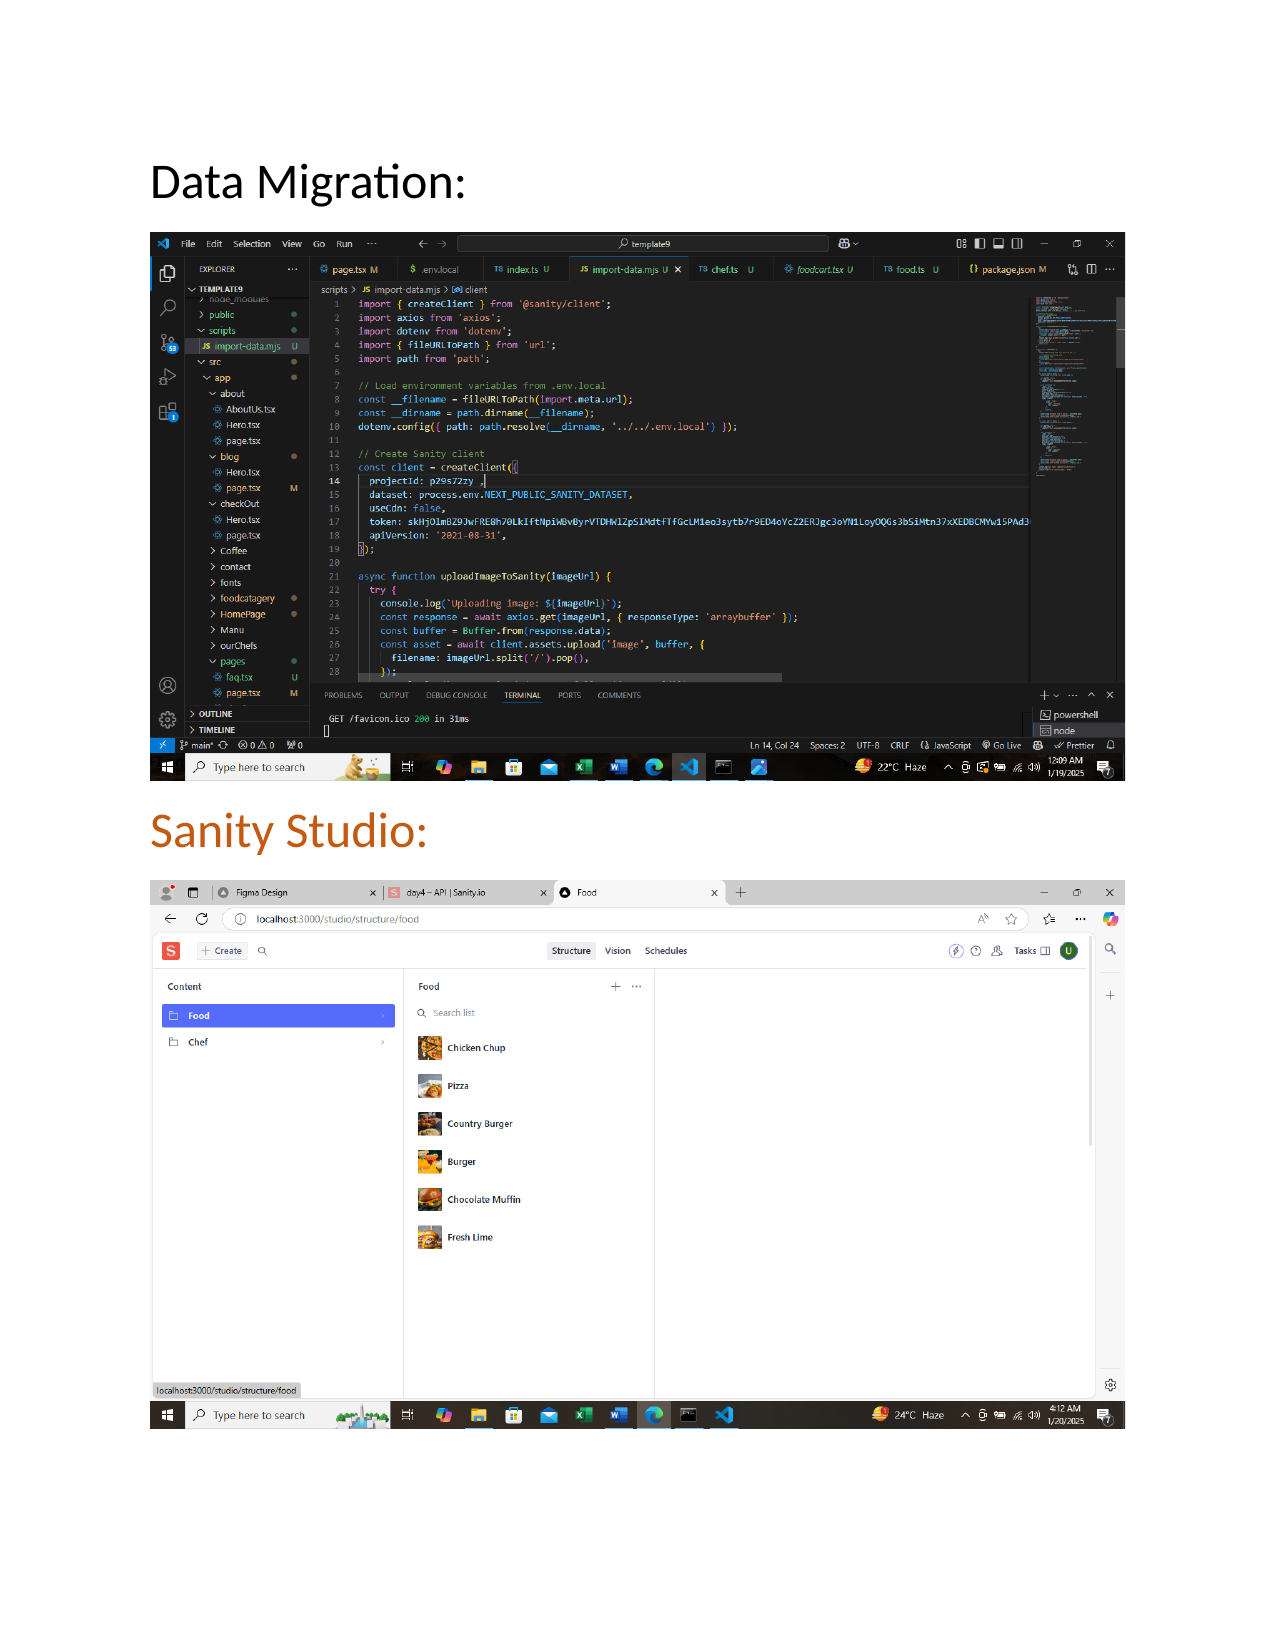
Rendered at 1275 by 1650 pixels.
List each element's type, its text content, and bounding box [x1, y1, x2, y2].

text Sanity Studio: [150, 799, 1125, 860]
text Data Migration: [150, 150, 1125, 211]
